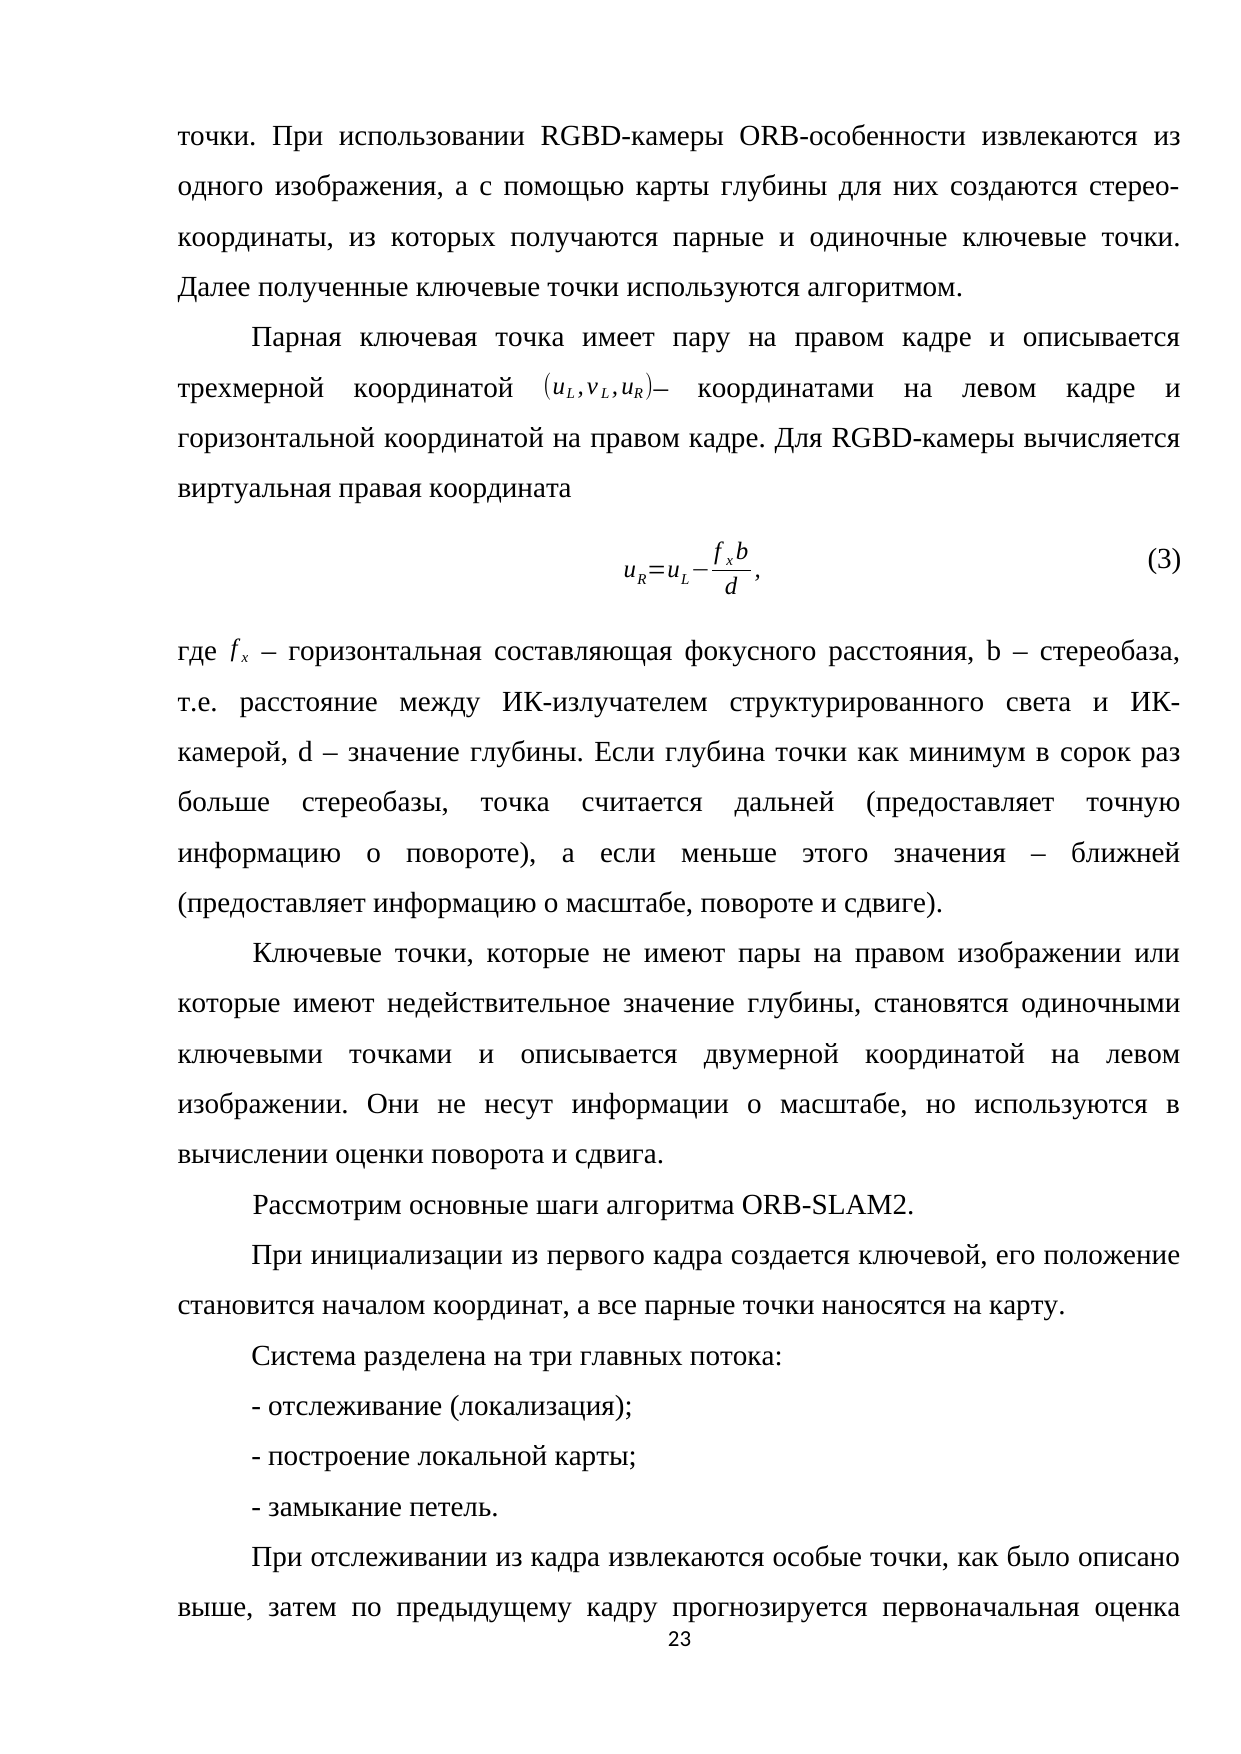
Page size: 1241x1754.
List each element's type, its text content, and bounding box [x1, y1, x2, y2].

text - замыкание петель. [177, 1489, 1181, 1522]
text (3) [177, 537, 1181, 600]
text где – горизонтальная составляющая фокусного расстояния, b – стереобаза, т.е. расстояние между ИК-излучателем структурированного света и ИК-камерой, d – значение глубины. Если глубина точки как минимум в сорок раз больше стереобазы, точка считается дальней (предоставляет точную информацию о повороте), а если меньше этого значения – ближней (предоставляет информацию о масштабе, повороте и сдвиге). [177, 633, 1181, 918]
text Рассмотрим основные шаги алгоритма ORB-SLAM2. [177, 1187, 1181, 1220]
text - отслеживание (локализация); [177, 1388, 1181, 1422]
text Парная ключевая точка имеет пару на правом кадре и описывается трехмерной координатой – координатами на левом кадре и горизонтальной координатой на правом кадре. Для RGBD-камеры вычисляется виртуальная правая координата [177, 319, 1181, 504]
text При инициализации из первого кадра создается ключевой, его положение становится началом координат, а все парные точки наносятся на карту. [177, 1237, 1181, 1321]
text Система разделена на три главных потока: [177, 1338, 1181, 1371]
text точки. При использовании RGBD-камеры ORB-особенности извлекаются из одного изображения, а с помощью карты глубины для них создаются стерео-координаты, из которых получаются парные и одиночные ключевые точки. Далее полученные ключевые точки используются алгоритмом. [177, 118, 1181, 303]
text При отслеживании из кадра извлекаются особые точки, как было описано выше, затем по предыдущему кадру прогнозируется первоначальная оценка [177, 1539, 1181, 1623]
text Ключевые точки, которые не имеют пары на правом изображении или которые имеют недействительное значение глубины, становятся одиночными ключевыми точками и описывается двумерной координатой на левом изображении. Они не несут информации о масштабе, но используются в вычислении оценки поворота и сдвига. [177, 935, 1181, 1170]
text - построение локальной карты; [177, 1438, 1181, 1472]
